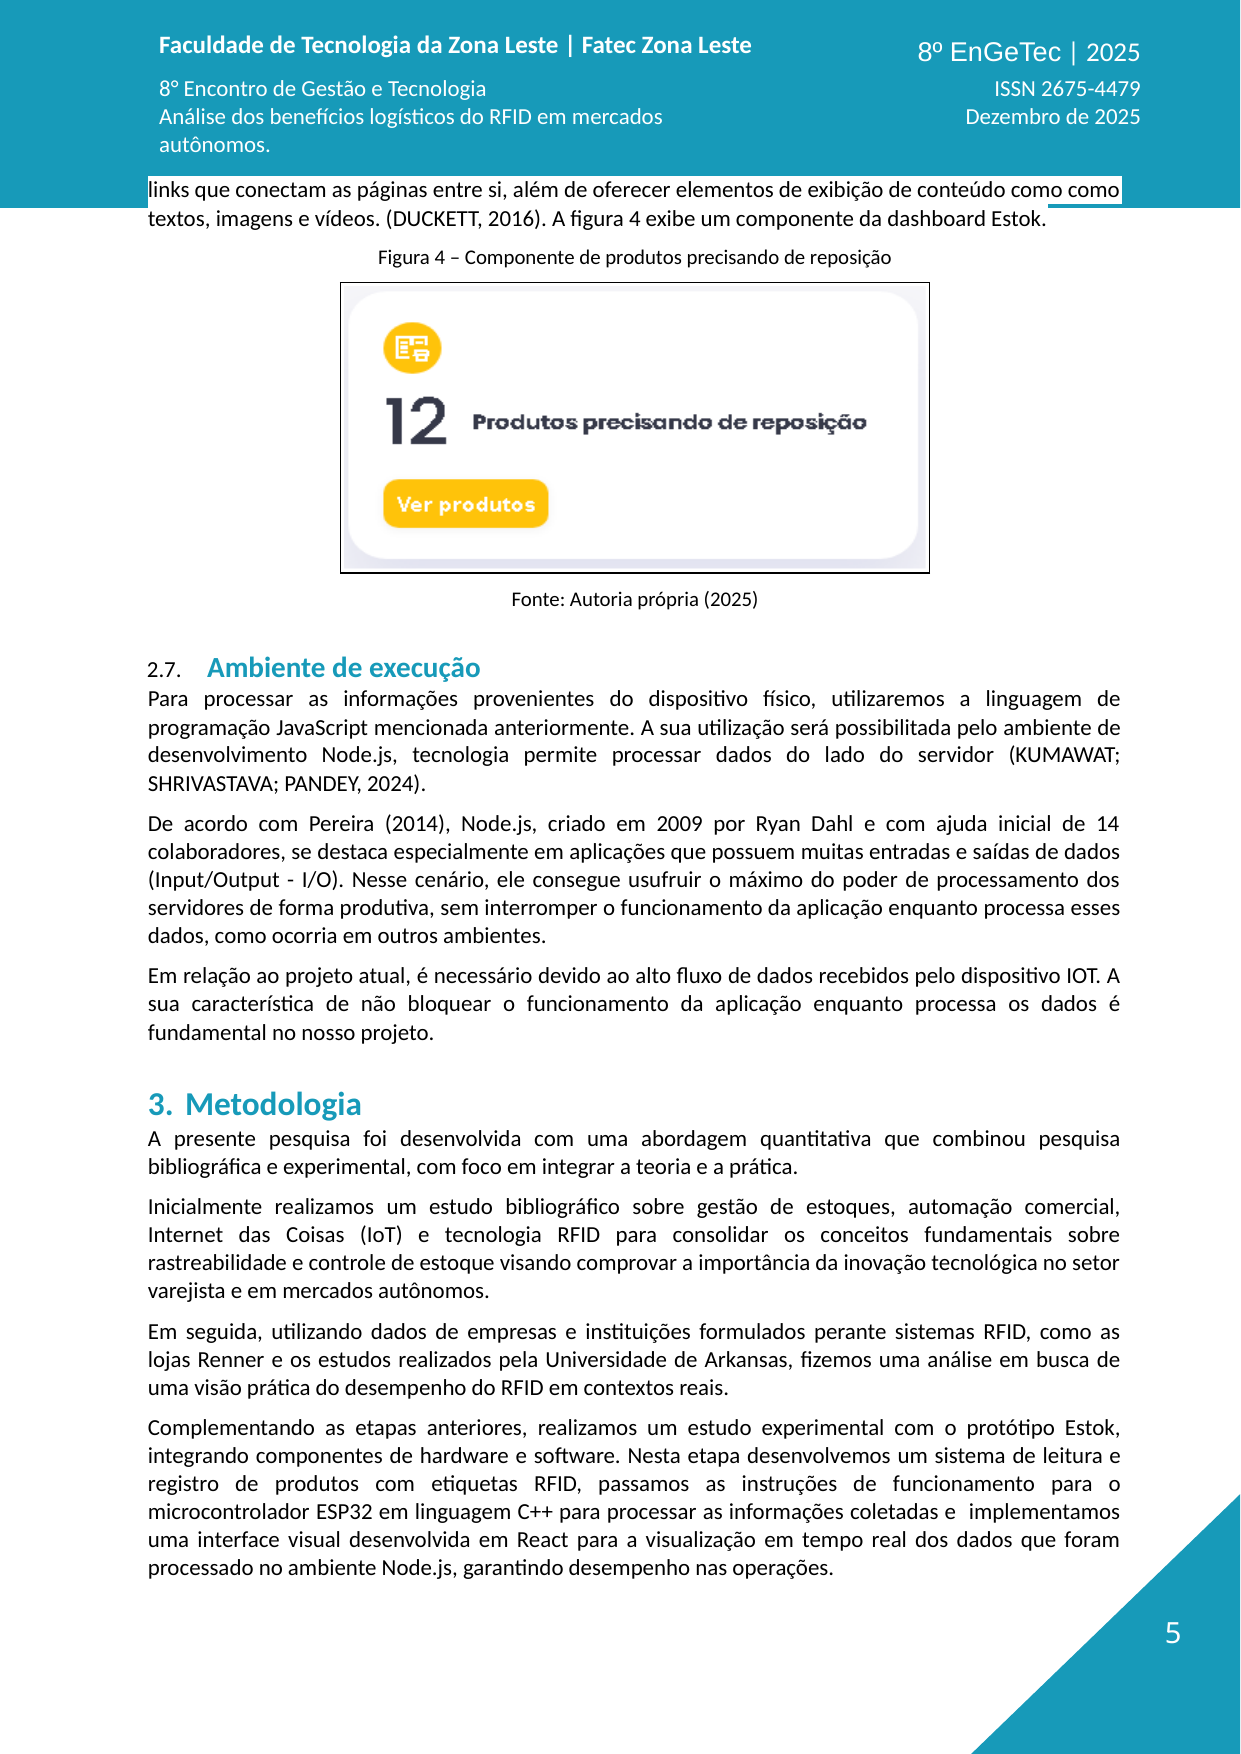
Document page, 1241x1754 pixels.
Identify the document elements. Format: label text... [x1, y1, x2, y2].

text Em relação ao projeto atual, é necessário devido ao alto fluxo de dados recebidos pelo dispositivo IOT. A sua característica de não bloquear o funcionamento da aplicação enquanto processa os dados é fundamental no nosso projeto. [148, 962, 1122, 1046]
text De acordo com Pereira (2014), Node.js, criado em 2009 por Ryan Dahl e com ajuda inicial de 14 colaboradores, se destaca especialmente em aplicações que possuem muitas entradas e saídas de dados (Input/Output - I/O). Nesse cenário, ele consegue usufruir o máximo do poder de processamento dos servidores de forma produtiva, sem interromper o funcionamento da aplicação enquanto processa esses dados, como ocorria em outros ambientes. [148, 809, 1122, 949]
text Complementando as etapas anteriores, realizamos um estudo experimental com o protótipo Estok, integrando componentes de hardware e software. Nesta etapa desenvolvemos um sistema de leitura e registro de produtos com etiquetas RFID, passamos as instruções de funcionamento para o microcontrolador ESP32 em linguagem C++ para processar as informações coletadas e implementamos uma interface visual desenvolvida em React para a visualização em tempo real dos dados que foram processado no ambiente Node.js, garantindo desempenho nas operações. [148, 1413, 1122, 1581]
text Inicialmente realizamos um estudo bibliográfico sobre gestão de estoques, automação comercial, Internet das Coisas (IoT) e tecnologia RFID para consolidar os conceitos fundamentais sobre rastreabilidade e controle de estoque visando comprovar a importância da inovação tecnológica no setor varejista e em mercados autônomos. [148, 1192, 1122, 1304]
list Ambiente de execução [147, 649, 1122, 684]
text links que conectam as páginas entre si, além de oferecer elementos de exibição de conteúdo como como textos, imagens e vídeos. (DUCKETT, 2016). A figura 4 exibe um componente da dashboard Estok. [148, 176, 1122, 232]
text A presente pesquisa foi desenvolvida com uma abordagem quantitativa que combinou pesquisa bibliográfica e experimental, com foco em integrar a teoria e a prática. [148, 1124, 1122, 1180]
text Em seguida, utilizando dados de empresas e instituições formulados perante sistemas RFID, como as lojas Renner e os estudos realizados pela Universidade de Arkansas, fizemos uma análise em busca de uma visão prática do desempenho do RFID em contextos reais. [148, 1317, 1122, 1401]
picture [344, 286, 926, 570]
text Para processar as informações provenientes do dispositivo físico, utilizaremos a linguagem de programação JavaScript mencionada anteriormente. A sua utilização será possibilitada pelo ambiente de desenvolvimento Node.js, tecnologia permite processar dados do lado do servidor (KUMAWAT; SHRIVASTAVA; PANDEY, 2024). [148, 684, 1122, 797]
list Metodologia [148, 1083, 1122, 1124]
text Fonte: Autoria própria (2025) [148, 282, 1122, 611]
text Figura 4 – Componente de produtos precisando de reposição [148, 244, 1122, 269]
